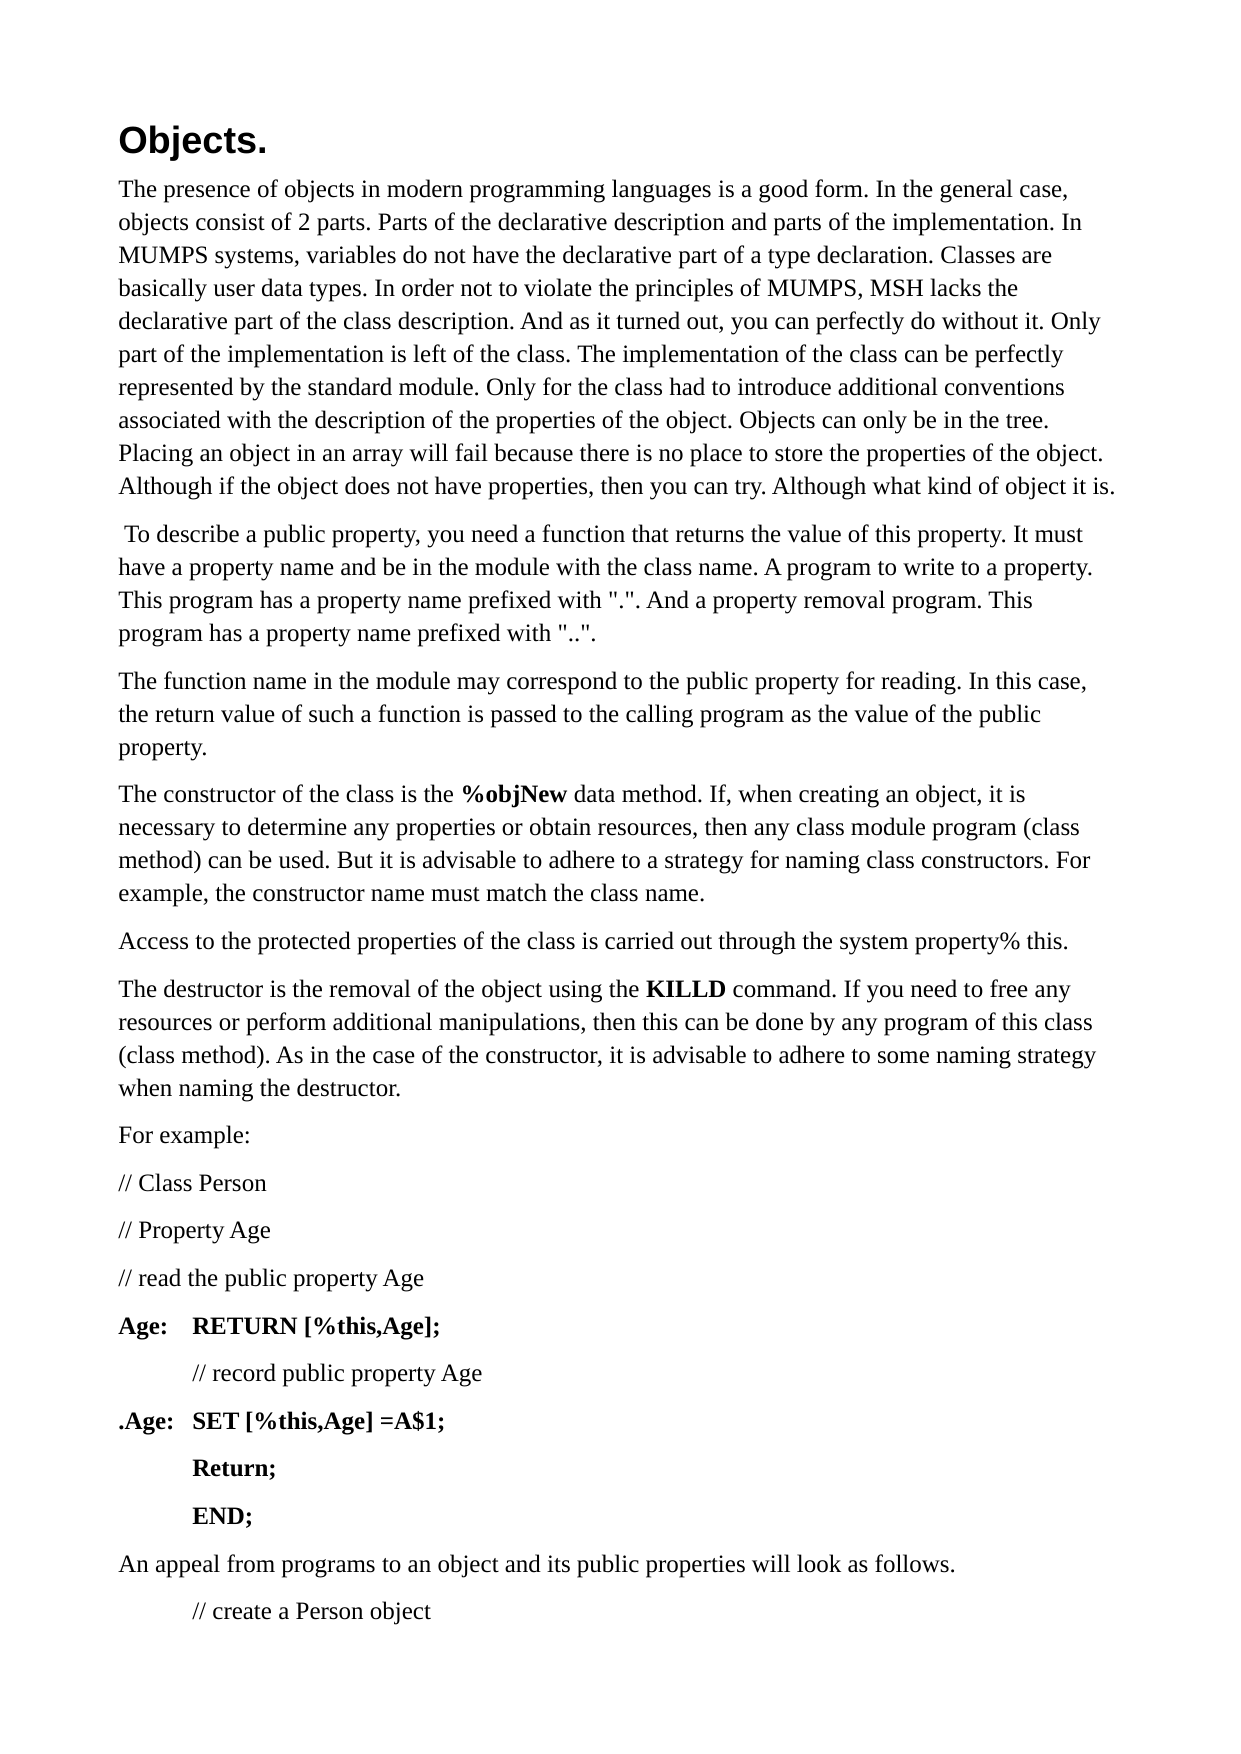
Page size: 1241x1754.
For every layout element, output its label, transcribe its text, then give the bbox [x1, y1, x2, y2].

subtitle Objects. [118, 118, 1122, 162]
text // record public property Age [118, 1358, 1122, 1387]
text // create a Person object [118, 1596, 1122, 1625]
text // Class Person [118, 1168, 1122, 1197]
text To describe a public property, you need a function that returns the value of this property. It must have a property name and be in the module with the class name. A program to write to a property. This program has a property name prefixed with ".". And a property removal program. This program has a property name prefixed with "..". [118, 519, 1122, 647]
text // read the public property Age [118, 1263, 1122, 1292]
text Return; [118, 1453, 1122, 1482]
text Age: RETURN [%this,Age]; [118, 1311, 1122, 1339]
text The constructor of the class is the %objNew data method. If, when creating an object, it is necessary to determine any properties or obtain resources, then any class module program (class method) can be used. But it is advisable to adhere to a strategy for naming class constructors. For example, the constructor name must match the class name. [118, 779, 1122, 907]
text An appeal from programs to an object and its public properties will look as follows. [118, 1549, 1122, 1577]
text Access to the protected properties of the class is carried out through the system property% this. [118, 926, 1122, 955]
text The function name in the module may correspond to the public property for reading. In this case, the return value of such a function is passed to the calling program as the value of the public property. [118, 666, 1122, 761]
text // Property Age [118, 1216, 1122, 1244]
text For example: [118, 1120, 1122, 1149]
text .Age: SET [%this,Age] =A$1; [118, 1406, 1122, 1435]
text The presence of objects in modern programming languages ​​is a good form. In the general case, objects consist of 2 parts. Parts of the declarative description and parts of the implementation. In MUMPS systems, variables do not have the declarative part of a type declaration. Classes are basically user data types. In order not to violate the principles of MUMPS, MSH lacks the declarative part of the class description. And as it turned out, you can perfectly do without it. Only part of the implementation is left of the class. The implementation of the class can be perfectly represented by the standard module. Only for the class had to introduce additional conventions associated with the description of the properties of the object. Objects can only be in the tree. Placing an object in an array will fail because there is no place to store the properties of the object. Although if the object does not have properties, then you can try. Although what kind of object it is. [118, 174, 1122, 500]
text END; [118, 1501, 1122, 1530]
text The destructor is the removal of the object using the KILLD command. If you need to free any resources or perform additional manipulations, then this can be done by any program of this class (class method). As in the case of the constructor, it is advisable to adhere to some naming strategy when naming the destructor. [118, 974, 1122, 1101]
